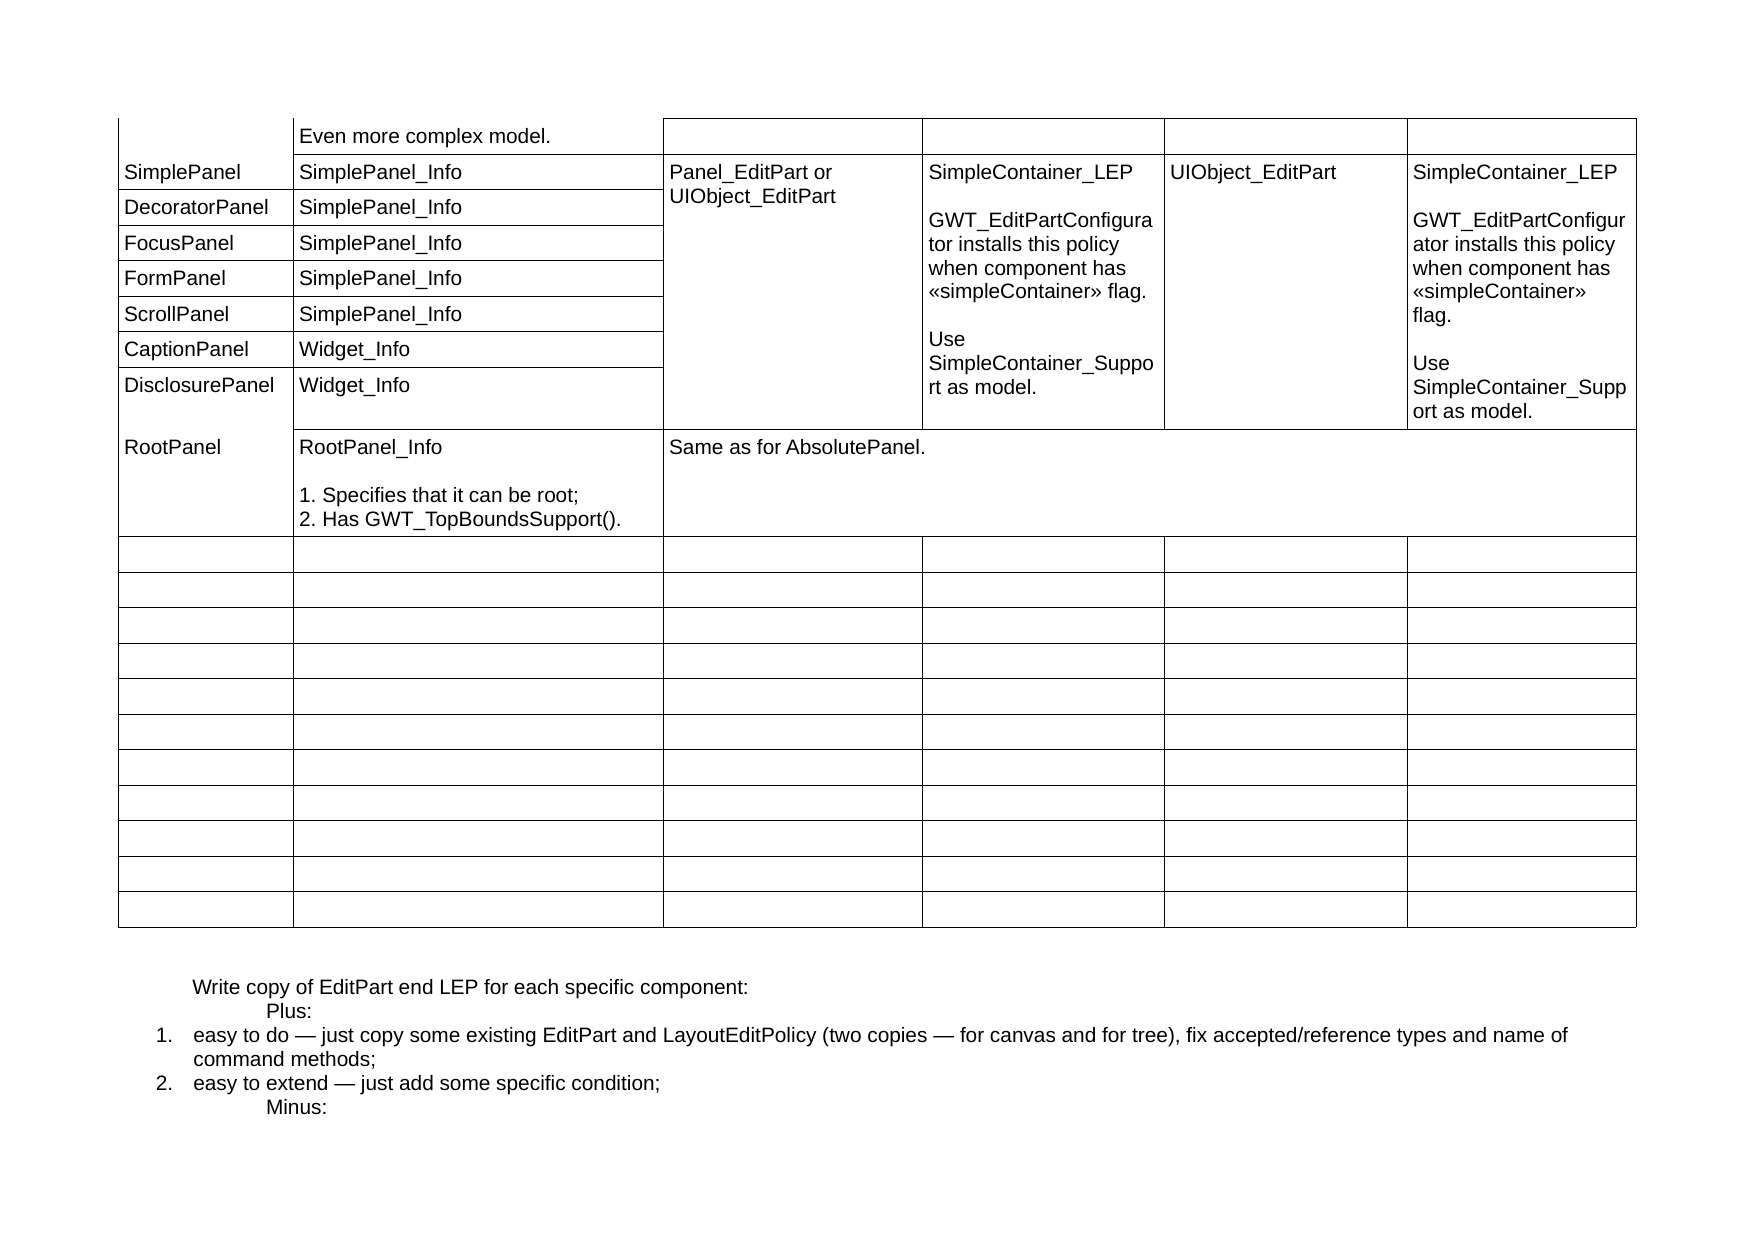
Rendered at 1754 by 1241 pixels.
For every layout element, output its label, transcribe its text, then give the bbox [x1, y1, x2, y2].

table_cell [294, 786, 663, 820]
table_cell SimplePanel_Info [294, 261, 663, 296]
table_cell DisclosurePanel [119, 368, 293, 429]
table_cell [119, 644, 293, 678]
table_cell Panel_EditPart or UIObject_EditPart [664, 155, 922, 429]
table_cell Even more complex model. [294, 118, 663, 154]
table_cell [1408, 679, 1636, 714]
table_cell [923, 715, 1164, 749]
table_cell [664, 119, 922, 154]
table_cell [1408, 786, 1636, 820]
table_cell SimplePanel_Info [294, 226, 663, 260]
table_cell [1165, 119, 1407, 154]
table_cell [664, 679, 922, 714]
table_cell [294, 644, 663, 678]
table_cell [294, 821, 663, 856]
list easy to do — just copy some existing EditPart and LayoutEditPolicy (two copies — for canvas and for tree), fix accepted/reference types and name of command methods; [156, 1023, 1636, 1071]
table_cell [664, 750, 922, 785]
table_cell [1165, 608, 1407, 643]
table_cell [119, 857, 293, 891]
table_cell [1408, 608, 1636, 643]
table_header SimplePanel [119, 154, 293, 189]
table_cell [1165, 786, 1407, 820]
table_cell [923, 750, 1164, 785]
table_cell [294, 892, 663, 927]
table_cell [294, 715, 663, 749]
table_cell [1408, 892, 1636, 927]
table_cell [294, 679, 663, 714]
table_cell [294, 750, 663, 785]
table_cell [664, 537, 922, 572]
table_cell [119, 715, 293, 749]
table_cell RootPanel_Info 1. Specifies that it can be root; 2. Has GWT_TopBoundsSupport(). [294, 430, 663, 536]
table_cell [664, 608, 922, 643]
table_cell Widget_Info [294, 332, 663, 367]
table_cell Widget_Info [294, 368, 663, 429]
table_cell [664, 821, 922, 856]
table_cell [923, 537, 1164, 572]
table_cell [923, 644, 1164, 678]
table_cell [1408, 644, 1636, 678]
table_cell SimplePanel_Info [294, 190, 663, 225]
table_cell [923, 892, 1164, 927]
table_cell [664, 892, 922, 927]
table_cell [1165, 573, 1407, 607]
table_cell SimpleContainer_LEP GWT_EditPartConfigurator installs this policy when component has «simpleContainer» flag. Use SimpleContainer_Support as model. [1408, 155, 1636, 429]
table_cell [1165, 750, 1407, 785]
table_cell Same as for AbsolutePanel. [664, 430, 1636, 536]
table_cell [1408, 857, 1636, 891]
table_cell [1165, 679, 1407, 714]
table_cell [1165, 821, 1407, 856]
table_cell [119, 679, 293, 714]
table_cell FocusPanel [119, 226, 293, 260]
table_cell [923, 786, 1164, 820]
table_header SimplePanel_Info [294, 155, 663, 189]
table_cell [923, 821, 1164, 856]
table_cell SimplePanel_Info [294, 297, 663, 331]
table_cell [119, 892, 293, 927]
table_cell [1408, 715, 1636, 749]
text Write copy of EditPart end LEP for each specific component: [118, 975, 1636, 999]
table_cell [1165, 857, 1407, 891]
table_cell [1165, 892, 1407, 927]
text Minus: [118, 1095, 1636, 1119]
table_cell DecoratorPanel [119, 190, 293, 225]
table_cell [119, 608, 293, 643]
table_cell [923, 119, 1164, 154]
table_cell [1408, 821, 1636, 856]
table_cell RootPanel [119, 429, 293, 536]
table_cell [119, 537, 293, 572]
table_cell [1165, 715, 1407, 749]
table_cell [664, 786, 922, 820]
table_cell [294, 537, 663, 572]
table_cell [119, 821, 293, 856]
table_cell [294, 857, 663, 891]
table_cell [294, 573, 663, 607]
table_cell [1408, 537, 1636, 572]
table_cell [119, 750, 293, 785]
table_cell [1408, 573, 1636, 607]
table_cell [119, 573, 293, 607]
table_cell [1408, 119, 1636, 154]
table_cell [664, 644, 922, 678]
table_cell [119, 786, 293, 820]
table_cell [119, 118, 293, 154]
table_cell [664, 857, 922, 891]
table_cell ScrollPanel [119, 297, 293, 331]
table_cell UIObject_EditPart [1165, 155, 1407, 429]
table_cell [1165, 537, 1407, 572]
list easy to extend — just add some specific condition; [156, 1071, 1636, 1095]
table_cell [923, 573, 1164, 607]
table_cell [923, 857, 1164, 891]
table_cell [1408, 750, 1636, 785]
table_cell FormPanel [119, 261, 293, 296]
table_cell [923, 608, 1164, 643]
table_cell [1165, 644, 1407, 678]
table_cell [923, 679, 1164, 714]
table_cell [294, 608, 663, 643]
table_cell [664, 573, 922, 607]
table_cell [664, 715, 922, 749]
table_cell SimpleContainer_LEP GWT_EditPartConfigurator installs this policy when component has «simpleContainer» flag. Use SimpleContainer_Support as model. [923, 155, 1164, 429]
table_cell CaptionPanel [119, 332, 293, 367]
text Plus: [118, 999, 1636, 1023]
